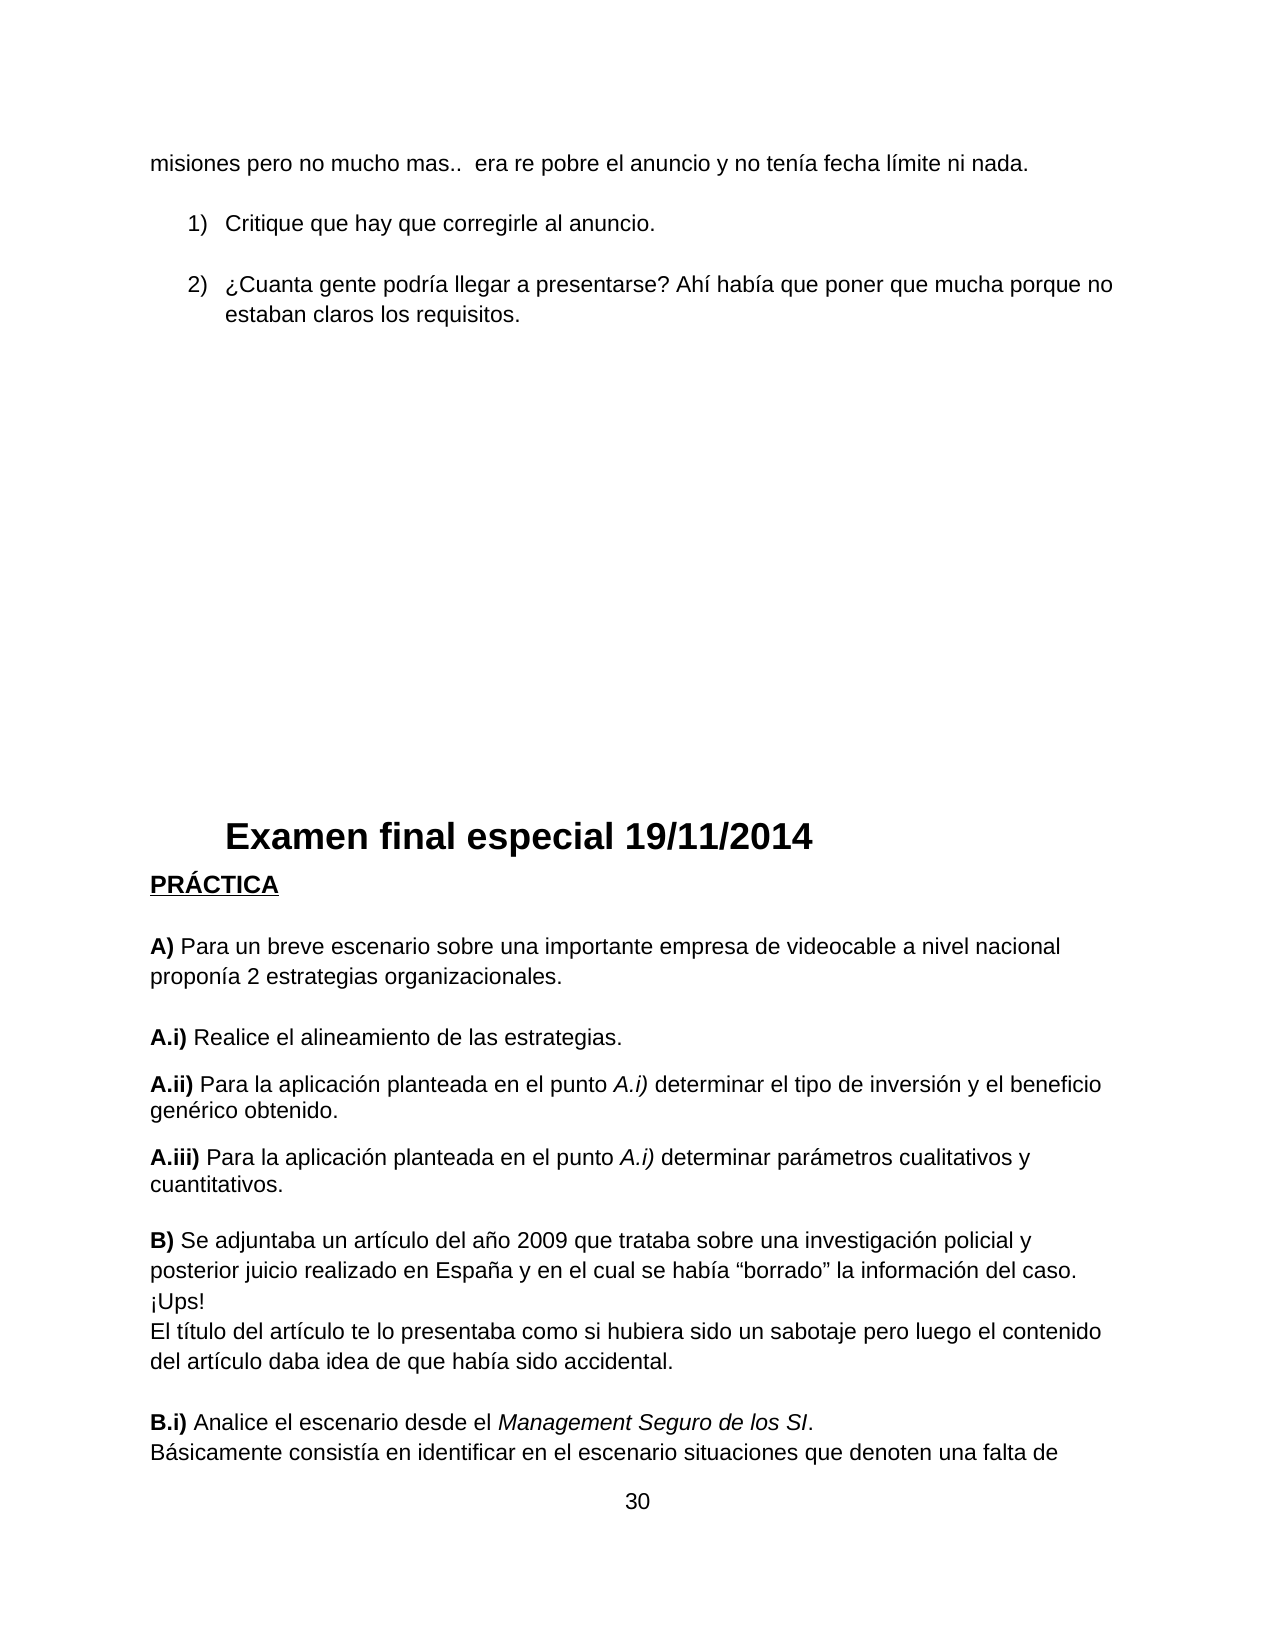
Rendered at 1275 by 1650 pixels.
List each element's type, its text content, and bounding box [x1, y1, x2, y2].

text A) Para un breve escenario sobre una importante empresa de videocable a nivel nacional proponía 2 estrategias organizacionales. [150, 933, 1125, 989]
text A.ii) Para la aplicación planteada en el punto A.i) determinar el tipo de inversión y el beneficio genérico obtenido. [150, 1071, 1125, 1123]
list Critique que hay que corregirle al anuncio. [187, 210, 1125, 237]
text El título del artículo te lo presentaba como si hubiera sido un sabotaje pero luego el contenido del artículo daba idea de que había sido accidental. [150, 1318, 1125, 1374]
text misiones pero no mucho mas.. era re pobre el anuncio y no tenía fecha límite ni nada. [150, 150, 1125, 176]
text B) Se adjuntaba un artículo del año 2009 que trataba sobre una investigación policial y posterior juicio realizado en España y en el cual se había “borrado” la información del caso. ¡Ups! [150, 1227, 1125, 1314]
text A.i) Realice el alineamiento de las estrategias. [150, 1024, 1125, 1050]
list ¿Cuanta gente podría llegar a presentarse? Ahí había que poner que mucha porque no estaban claros los requisitos. [187, 271, 1125, 327]
text Básicamente consistía en identificar en el escenario situaciones que denoten una falta de [150, 1439, 1125, 1465]
text B.i) Analice el escenario desde el Management Seguro de los SI. [150, 1408, 1125, 1435]
text PRÁCTICA [150, 870, 1125, 898]
text A.iii) Para la aplicación planteada en el punto A.i) determinar parámetros cualitativos y cuantitativos. [150, 1144, 1125, 1197]
subtitle Examen final especial 19/11/2014 [150, 814, 1125, 857]
